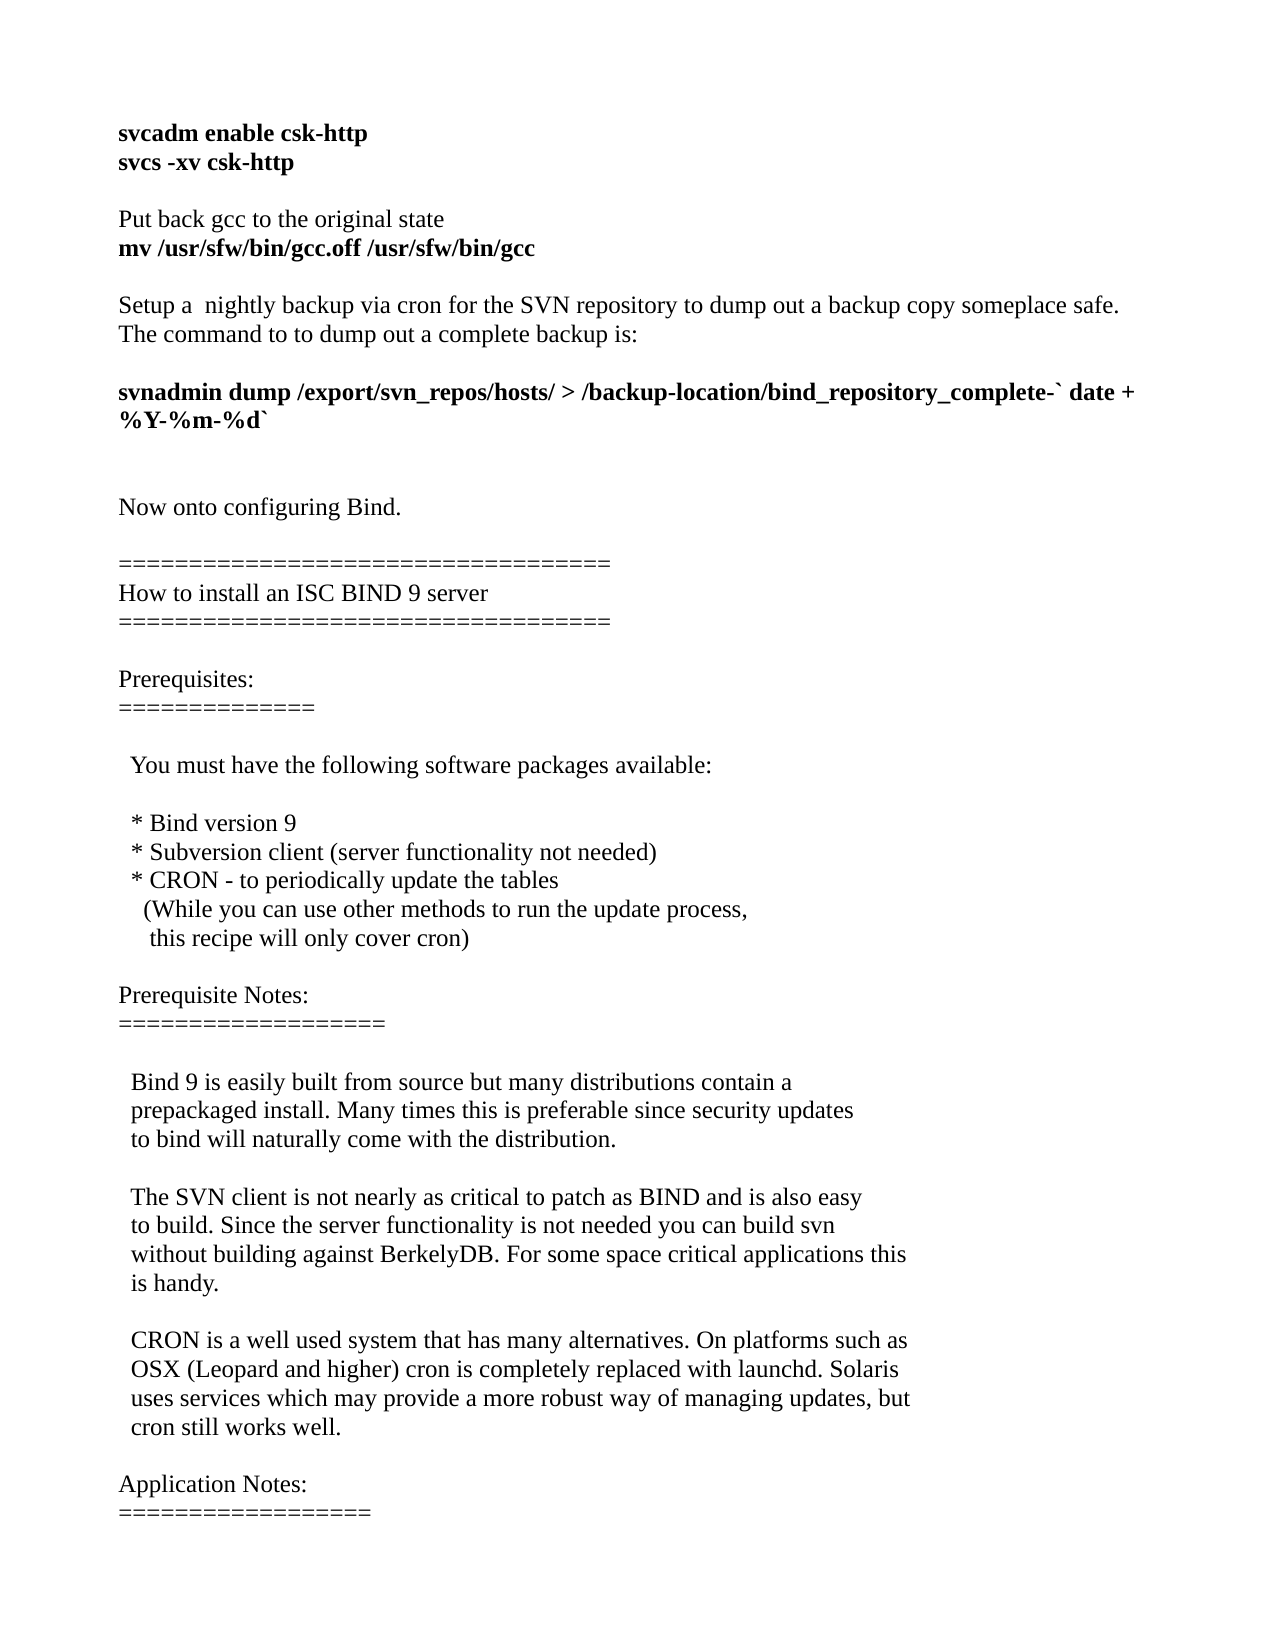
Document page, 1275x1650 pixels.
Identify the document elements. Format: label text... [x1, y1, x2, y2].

text * Subversion client (server functionality not needed) [118, 837, 1157, 866]
text without building against BerkelyDB. For some space critical applications this [118, 1239, 1157, 1268]
text * Bind version 9 [118, 808, 1157, 837]
text uses services which may provide a more robust way of managing updates, but [118, 1383, 1157, 1412]
text Prerequisite Notes: [118, 981, 1157, 1009]
text * CRON - to periodically update the tables [118, 866, 1157, 894]
text Put back gcc to the original state [118, 204, 1157, 233]
text Now onto configuring Bind. [118, 492, 1157, 521]
text cron still works well. [118, 1412, 1157, 1441]
text svnadmin dump /export/svn_repos/hosts/ > /backup-location/bind_repository_complete-` date +%Y-%m-%d` [118, 377, 1157, 434]
text (While you can use other methods to run the update process, [118, 894, 1157, 923]
text mv /usr/sfw/bin/gcc.off /usr/sfw/bin/gcc [118, 233, 1157, 262]
text How to install an ISC BIND 9 server [118, 578, 1157, 607]
text You must have the following software packages available: [118, 751, 1157, 779]
text svcadm enable csk-http [118, 118, 1157, 147]
text Bind 9 is easily built from source but many distributions contain a [118, 1067, 1157, 1096]
text Setup a nightly backup via cron for the SVN repository to dump out a backup copy someplace safe. The command to to dump out a complete backup is: [118, 291, 1157, 348]
text to bind will naturally come with the distribution. [118, 1124, 1157, 1153]
text =================================== [118, 607, 1157, 636]
text ============== [118, 693, 1157, 722]
text =================================== [118, 549, 1157, 578]
text Prerequisites: [118, 664, 1157, 693]
text is handy. [118, 1268, 1157, 1297]
text The SVN client is not nearly as critical to patch as BIND and is also easy [118, 1182, 1157, 1211]
text svcs -xv csk-http [118, 147, 1157, 176]
text OSX (Leopard and higher) cron is completely replaced with launchd. Solaris [118, 1354, 1157, 1383]
text ================== [118, 1498, 1157, 1527]
text this recipe will only cover cron) [118, 923, 1157, 952]
text CRON is a well used system that has many alternatives. On platforms such as [118, 1326, 1157, 1354]
text to build. Since the server functionality is not needed you can build svn [118, 1211, 1157, 1239]
text prepackaged install. Many times this is preferable since security updates [118, 1096, 1157, 1124]
text Application Notes: [118, 1469, 1157, 1498]
text =================== [118, 1009, 1157, 1038]
